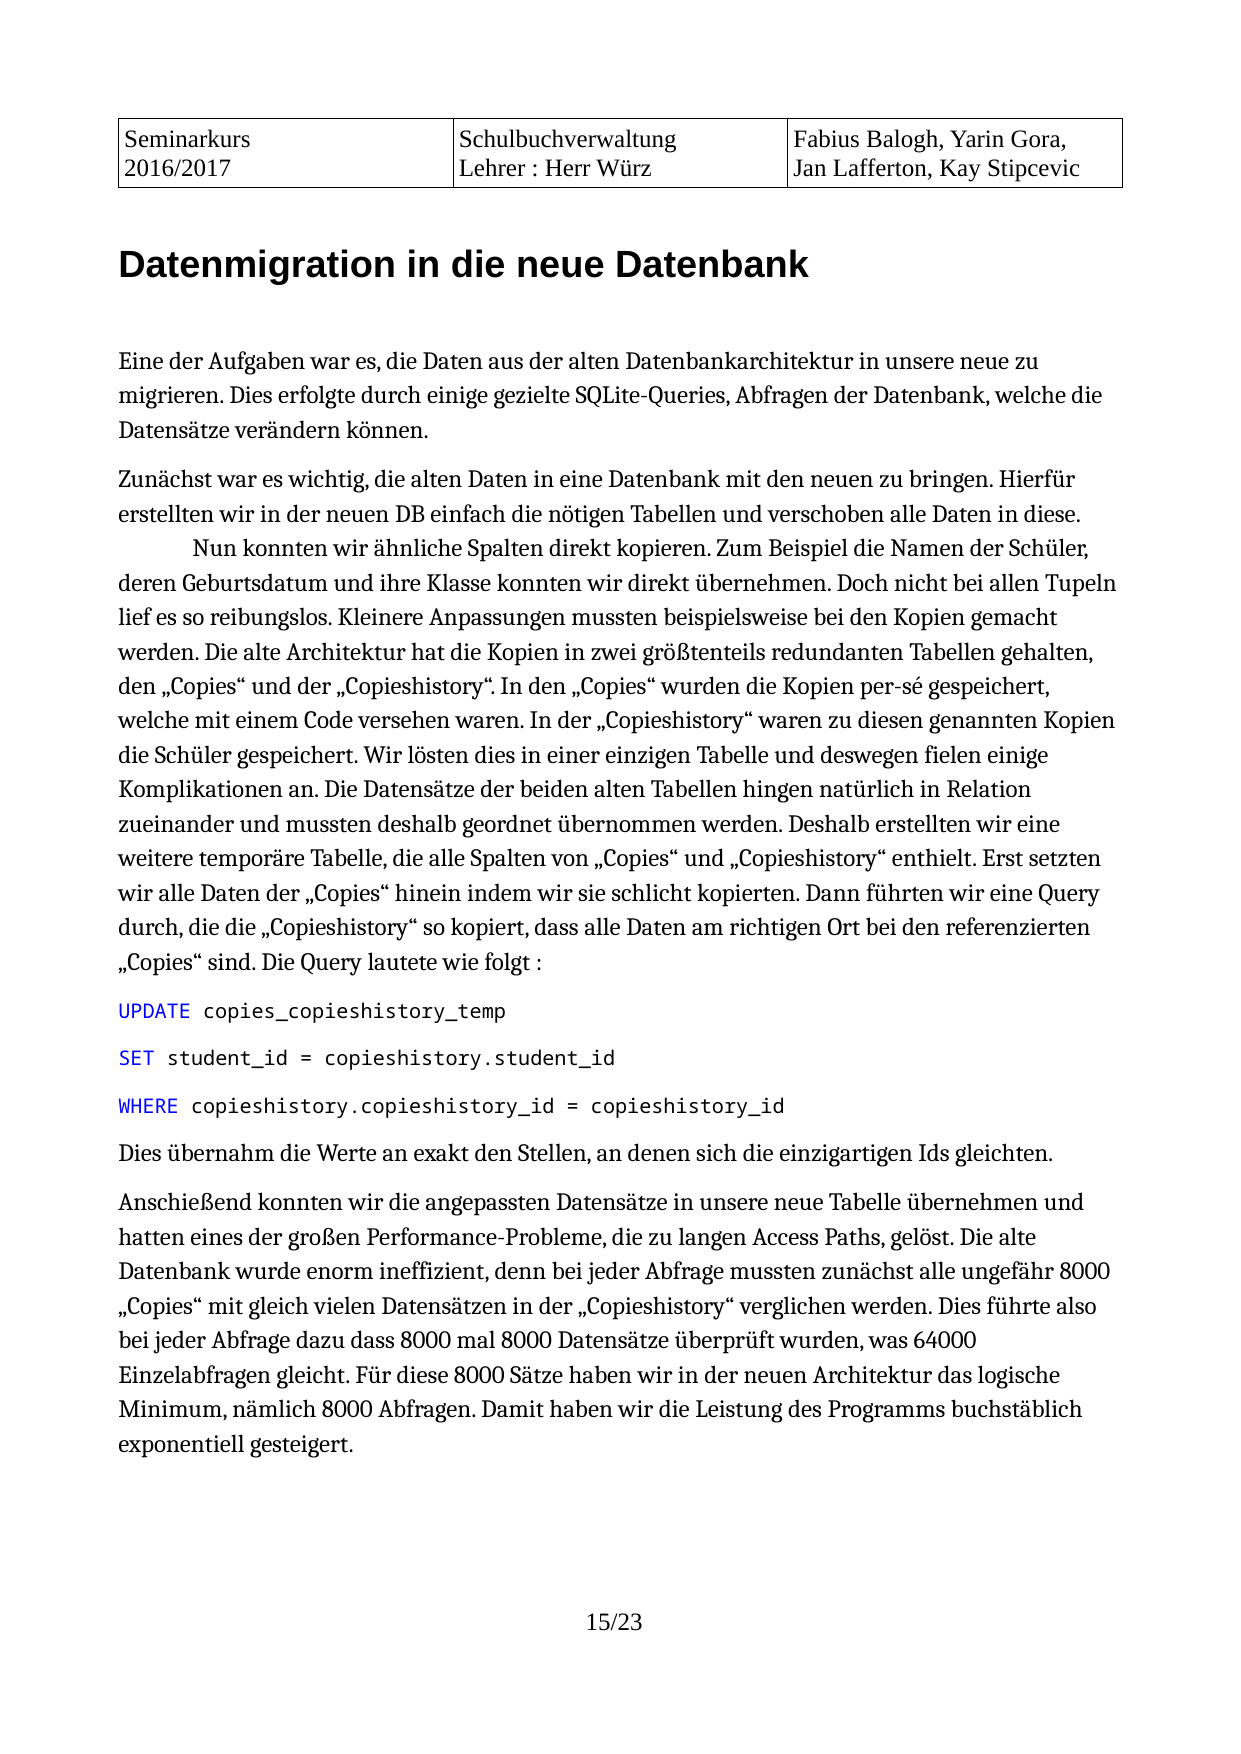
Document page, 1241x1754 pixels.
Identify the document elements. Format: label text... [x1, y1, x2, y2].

text Anschießend konnten wir die angepassten Datensätze in unsere neue Tabelle übernehmen und hatten eines der großen Performance-Probleme, die zu langen Access Paths, gelöst. Die alte Datenbank wurde enorm ineffizient, denn bei jeder Abfrage mussten zunächst alle ungefähr 8000 „Copies“ mit gleich vielen Datensätzen in der „Copieshistory“ verglichen werden. Dies führte also bei jeder Abfrage dazu dass 8000 mal 8000 Datensätze überprüft wurden, was 64000 Einzelabfragen gleicht. Für diese 8000 Sätze haben wir in der neuen Architektur das logische Minimum, nämlich 8000 Abfragen. Damit haben wir die Leistung des Programms buchstäblich exponentiell gesteigert. [118, 1188, 1122, 1458]
text Zunächst war es wichtig, die alten Daten in eine Datenbank mit den neuen zu bringen. Hierfür erstellten wir in der neuen DB einfach die nötigen Tabellen und verschoben alle Daten in diese. Nun konnten wir ähnliche Spalten direkt kopieren. Zum Beispiel die Namen der Schüler, deren Geburtsdatum und ihre Klasse konnten wir direkt übernehmen. Doch nicht bei allen Tupeln lief es so reibungslos. Kleinere Anpassungen mussten beispielsweise bei den Kopien gemacht werden. Die alte Architektur hat die Kopien in zwei größtenteils redundanten Tabellen gehalten, den „Copies“ und der „Copieshistory“. In den „Copies“ wurden die Kopien per-sé gespeichert, welche mit einem Code versehen waren. In der „Copieshistory“ waren zu diesen genannten Kopien die Schüler gespeichert. Wir lösten dies in einer einzigen Tabelle und deswegen fielen einige Komplikationen an. Die Datensätze der beiden alten Tabellen hingen natürlich in Relation zueinander und mussten deshalb geordnet übernommen werden. Deshalb erstellten wir eine weitere temporäre Tabelle, die alle Spalten von „Copies“ und „Copieshistory“ enthielt. Erst setzten wir alle Daten der „Copies“ hinein indem wir sie schlicht kopierten. Dann führten wir eine Query durch, die die „Copieshistory“ so kopiert, dass alle Daten am richtigen Ort bei den referenzierten „Copies“ sind. Die Query lautete wie folgt : [118, 465, 1122, 976]
text Eine der Aufgaben war es, die Daten aus der alten Datenbankarchitektur in unsere neue zu migrieren. Dies erfolgte durch einige gezielte SQLite-Queries, Abfragen der Datenbank, welche die Datensätze verändern können. [118, 347, 1122, 445]
text SET student_id = copieshistory.student_id [118, 1044, 1122, 1072]
text Dies übernahm die Werte an exakt den Stellen, an denen sich die einzigartigen Ids gleichten. [118, 1139, 1122, 1168]
text UPDATE copies_copieshistory_temp [118, 997, 1122, 1024]
subtitle Datenmigration in die neue Datenbank [118, 242, 1122, 285]
text WHERE copieshistory.copieshistory_id = copieshistory_id [118, 1092, 1122, 1119]
